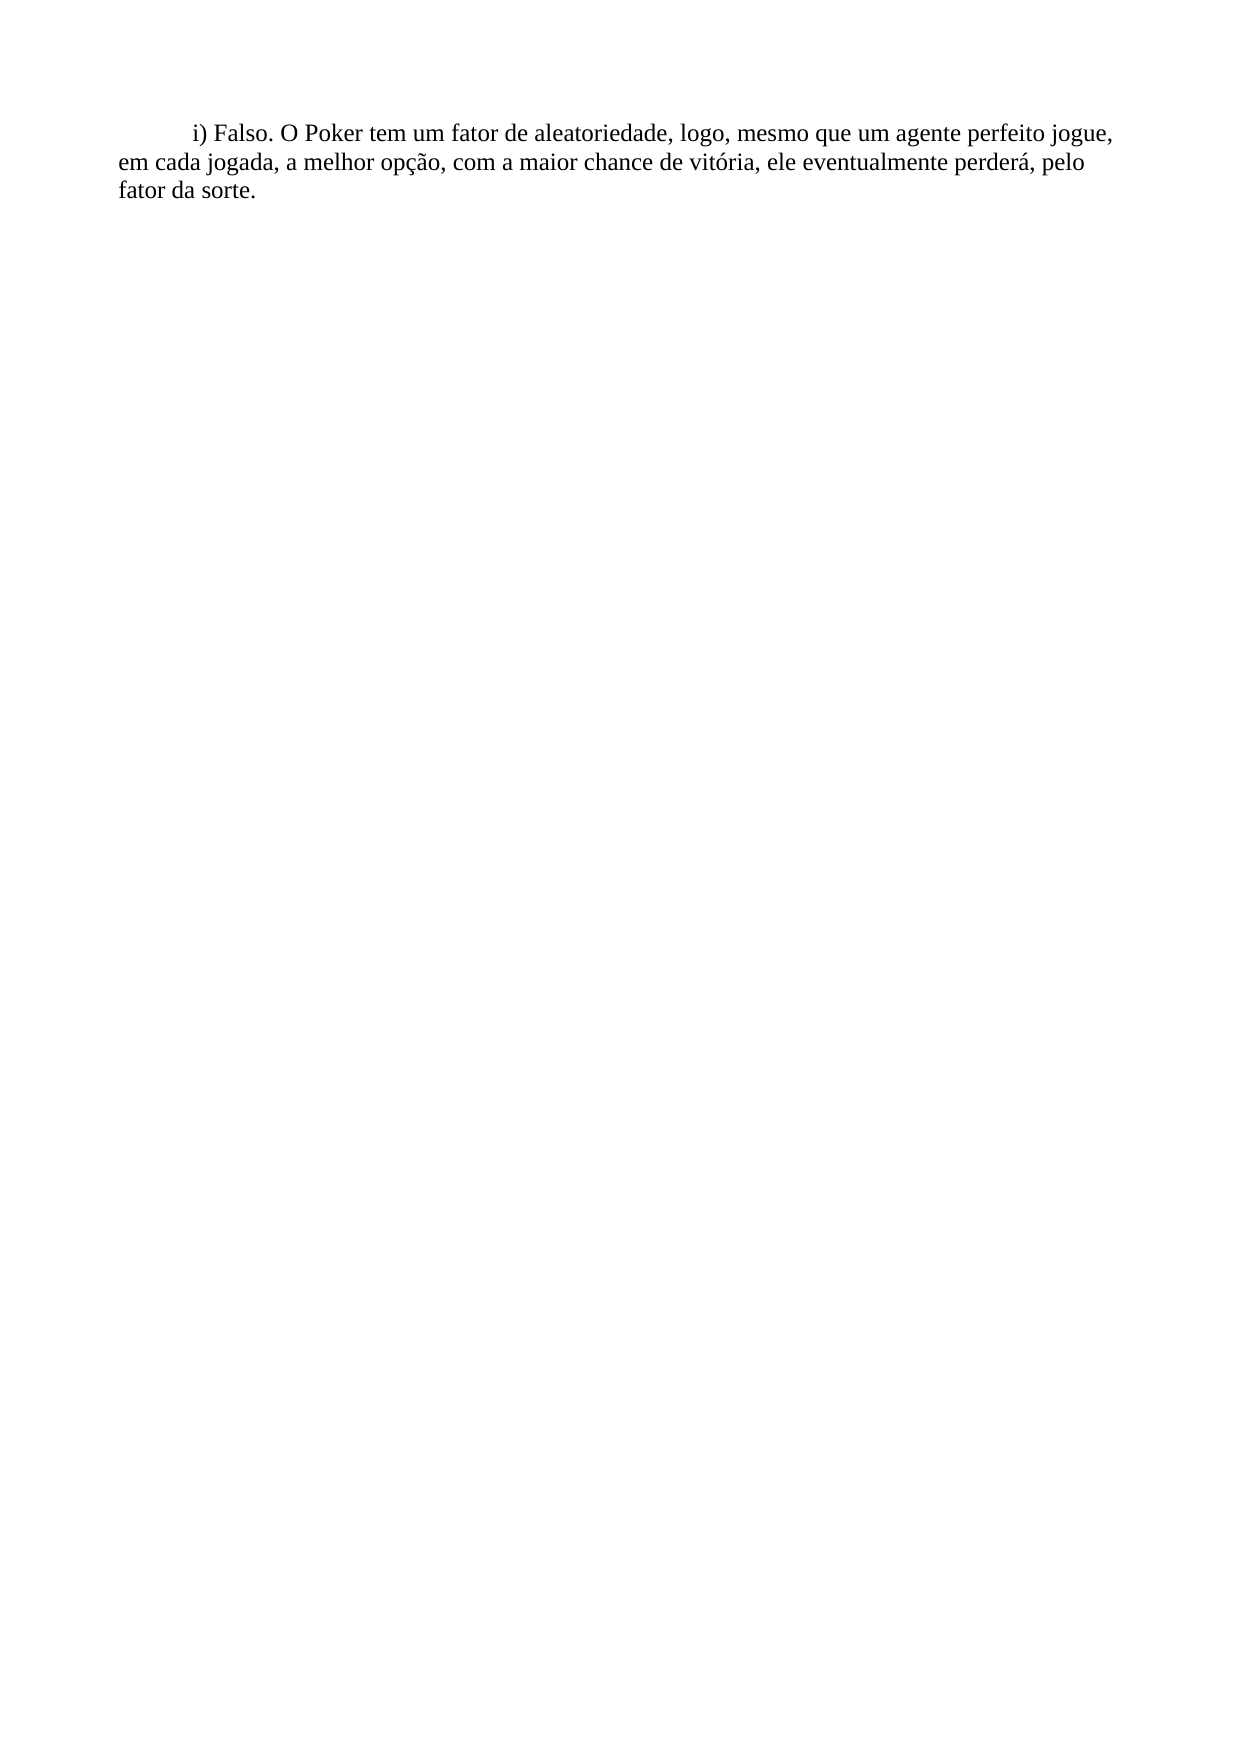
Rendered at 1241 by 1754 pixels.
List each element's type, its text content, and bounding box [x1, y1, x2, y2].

text i) Falso. O Poker tem um fator de aleatoriedade, logo, mesmo que um agente perfeito jogue, em cada jogada, a melhor opção, com a maior chance de vitória, ele eventualmente perderá, pelo fator da sorte. [118, 118, 1122, 204]
